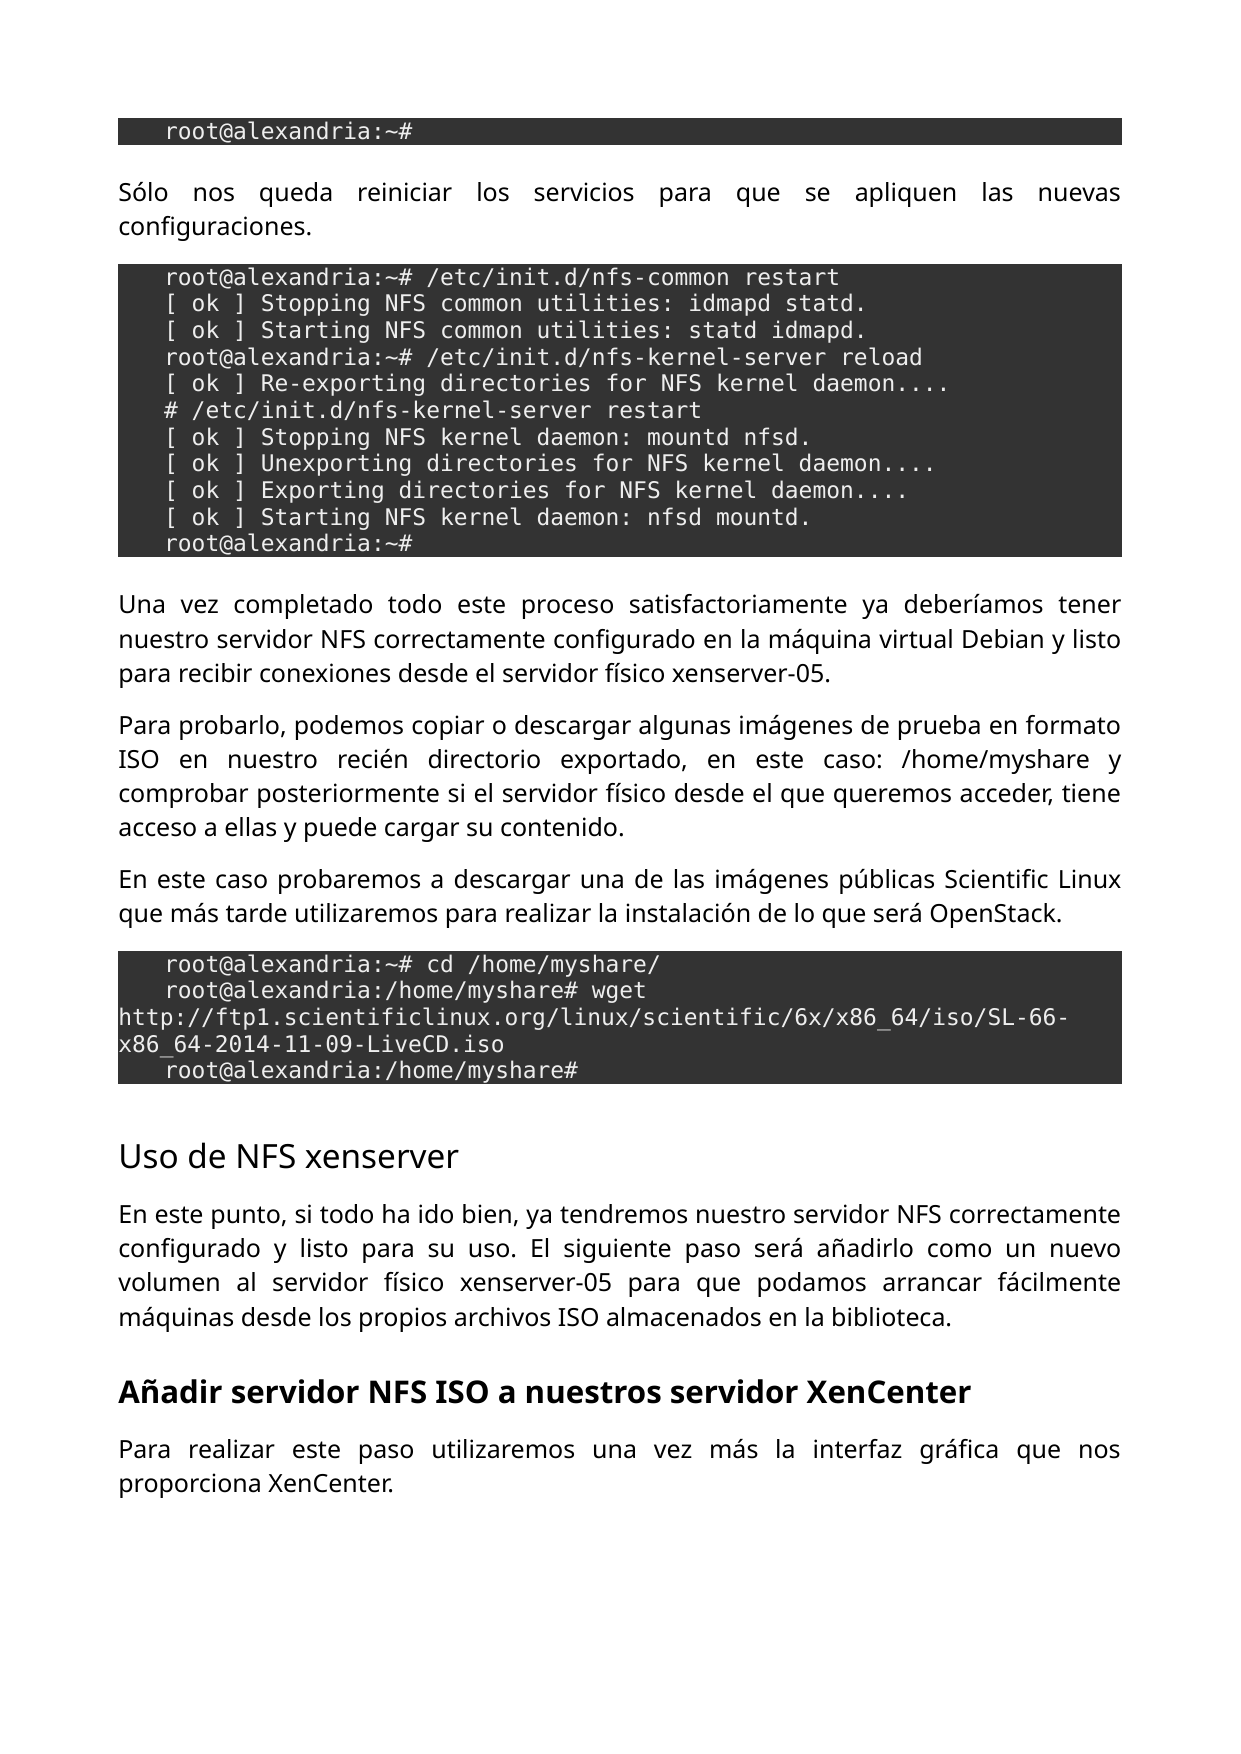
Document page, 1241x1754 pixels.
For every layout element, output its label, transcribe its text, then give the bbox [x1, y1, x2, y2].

text Para probarlo, podemos copiar o descargar algunas imágenes de prueba en formato ISO en nuestro recién directorio exportado, en este caso: /home/myshare y comprobar posteriormente si el servidor físico desde el que queremos acceder, tiene acceso a ellas y puede cargar su contenido. [118, 707, 1122, 844]
text [ ok ] Re-exporting directories for NFS kernel daemon.... [118, 371, 1122, 397]
text [ ok ] Starting NFS kernel daemon: nfsd mountd. [118, 504, 1122, 531]
text [ ok ] Stopping NFS kernel daemon: mountd nfsd. [118, 424, 1122, 451]
text root@alexandria:/home/myshare# wget http://ftp1.scientificlinux.org/linux/scientific/6x/x86_64/iso/SL-66-x86_64-2014-11-09-LiveCD.iso [118, 977, 1122, 1057]
text En este caso probaremos a descargar una de las imágenes públicas Scientific Linux que más tarde utilizaremos para realizar la instalación de lo que será OpenStack. [118, 862, 1122, 930]
text Para realizar este paso utilizaremos una vez más la interfaz gráfica que nos proporciona XenCenter. [118, 1431, 1122, 1499]
text root@alexandria:~# [118, 118, 1122, 145]
text root@alexandria:/home/myshare# [118, 1057, 1122, 1084]
text root@alexandria:~# cd /home/myshare/ [118, 951, 1122, 977]
text [ ok ] Exporting directories for NFS kernel daemon.... [118, 477, 1122, 504]
text root@alexandria:~# /etc/init.d/nfs-common restart [118, 264, 1122, 291]
text Una vez completado todo este proceso satisfactoriamente ya deberíamos tener nuestro servidor NFS correctamente configurado en la máquina virtual Debian y listo para recibir conexiones desde el servidor físico xenserver-05. [118, 587, 1122, 689]
text # /etc/init.d/nfs-kernel-server restart [118, 397, 1122, 424]
text [ ok ] Starting NFS common utilities: statd idmapd. [118, 317, 1122, 344]
text [ ok ] Stopping NFS common utilities: idmapd statd. [118, 291, 1122, 317]
text [ ok ] Unexporting directories for NFS kernel daemon.... [118, 451, 1122, 477]
text root@alexandria:~# [118, 531, 1122, 557]
subtitle Añadir servidor NFS ISO a nuestros servidor XenCenter [118, 1370, 1122, 1413]
text root@alexandria:~# /etc/init.d/nfs-kernel-server reload [118, 344, 1122, 371]
text En este punto, si todo ha ido bien, ya tendremos nuestro servidor NFS correctamente configurado y listo para su uso. El siguiente paso será añadirlo como un nuevo volumen al servidor físico xenserver-05 para que podamos arrancar fácilmente máquinas desde los propios archivos ISO almacenados en la biblioteca. [118, 1197, 1122, 1333]
text Sólo nos queda reiniciar los servicios para que se apliquen las nuevas configuraciones. [118, 175, 1122, 243]
subtitle Uso de NFS xenserver [118, 1133, 1122, 1178]
